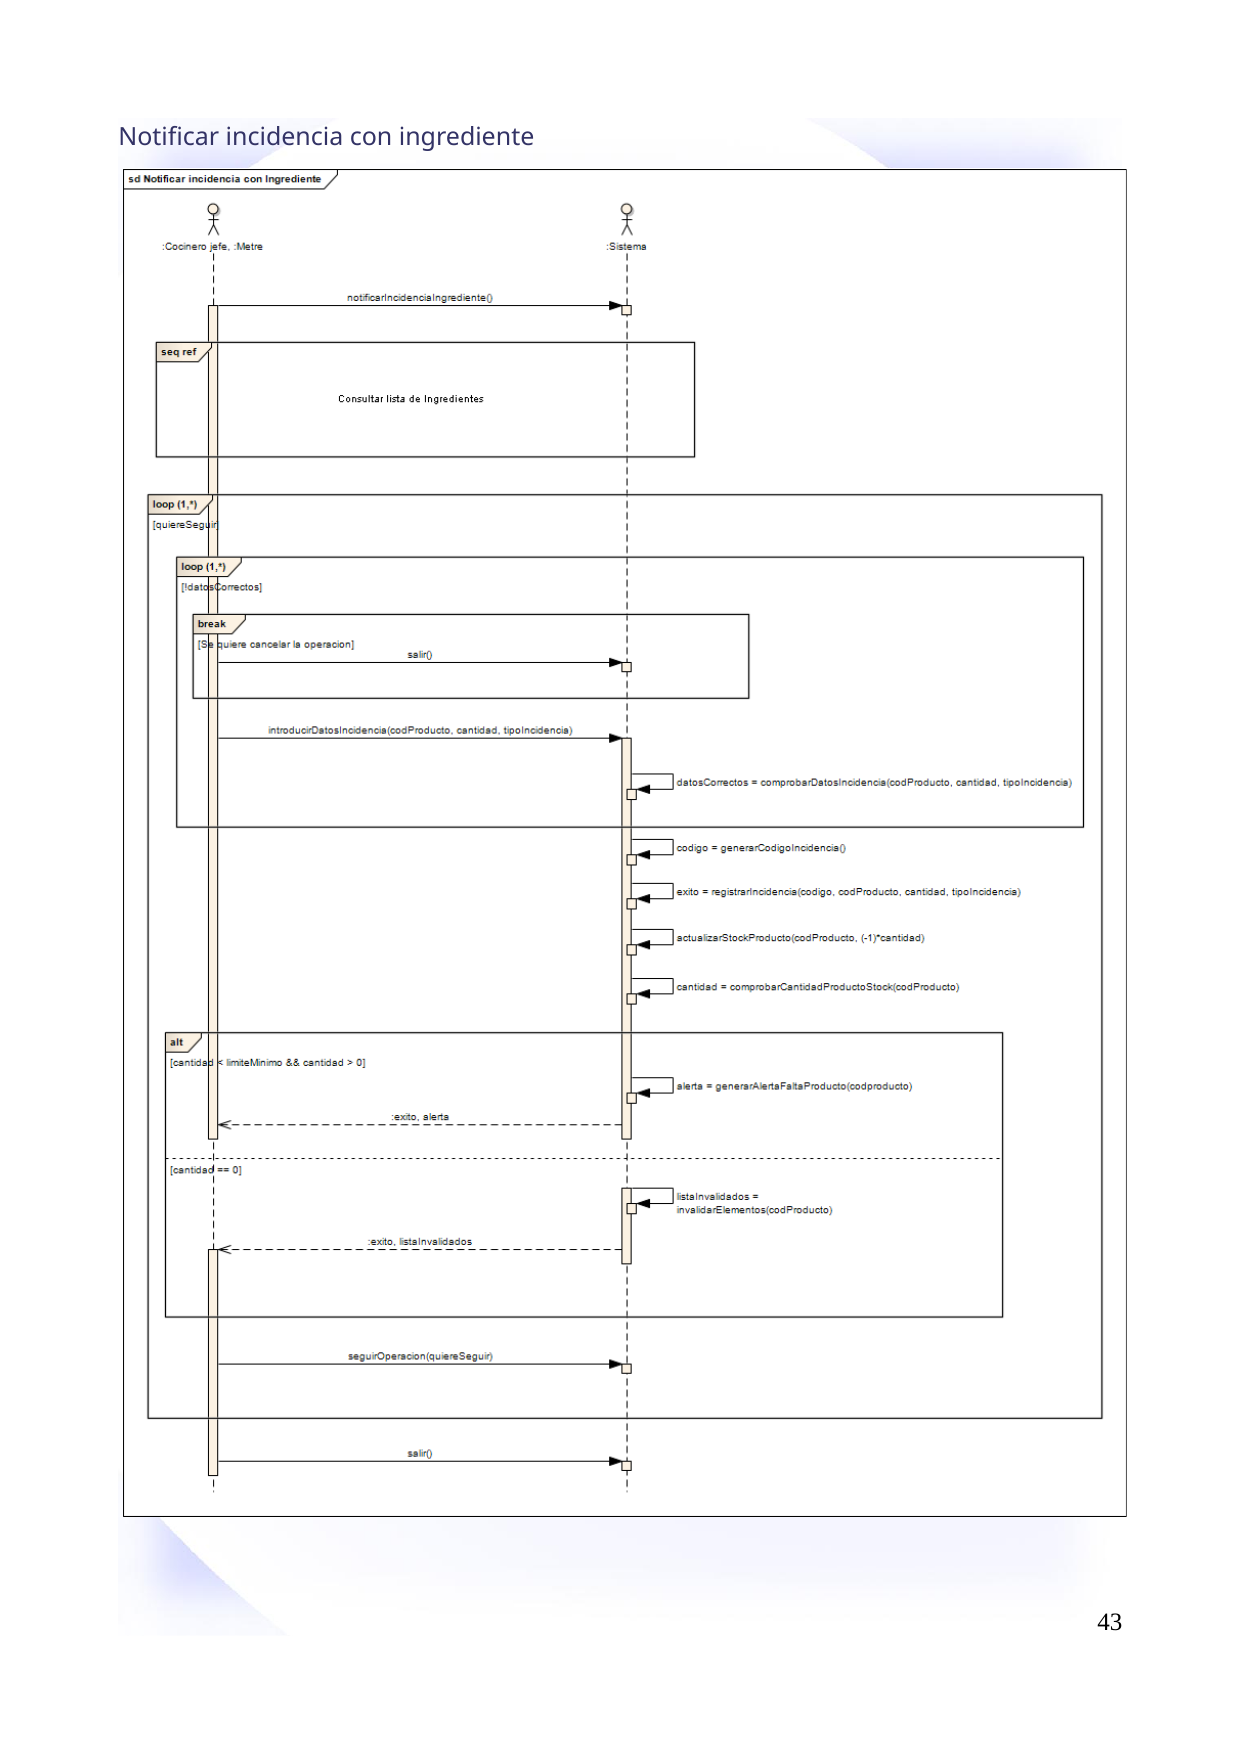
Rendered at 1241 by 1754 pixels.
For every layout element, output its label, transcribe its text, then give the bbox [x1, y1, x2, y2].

subtitle Notificar incidencia con ingrediente [118, 118, 1122, 152]
picture [118, 152, 1127, 1636]
